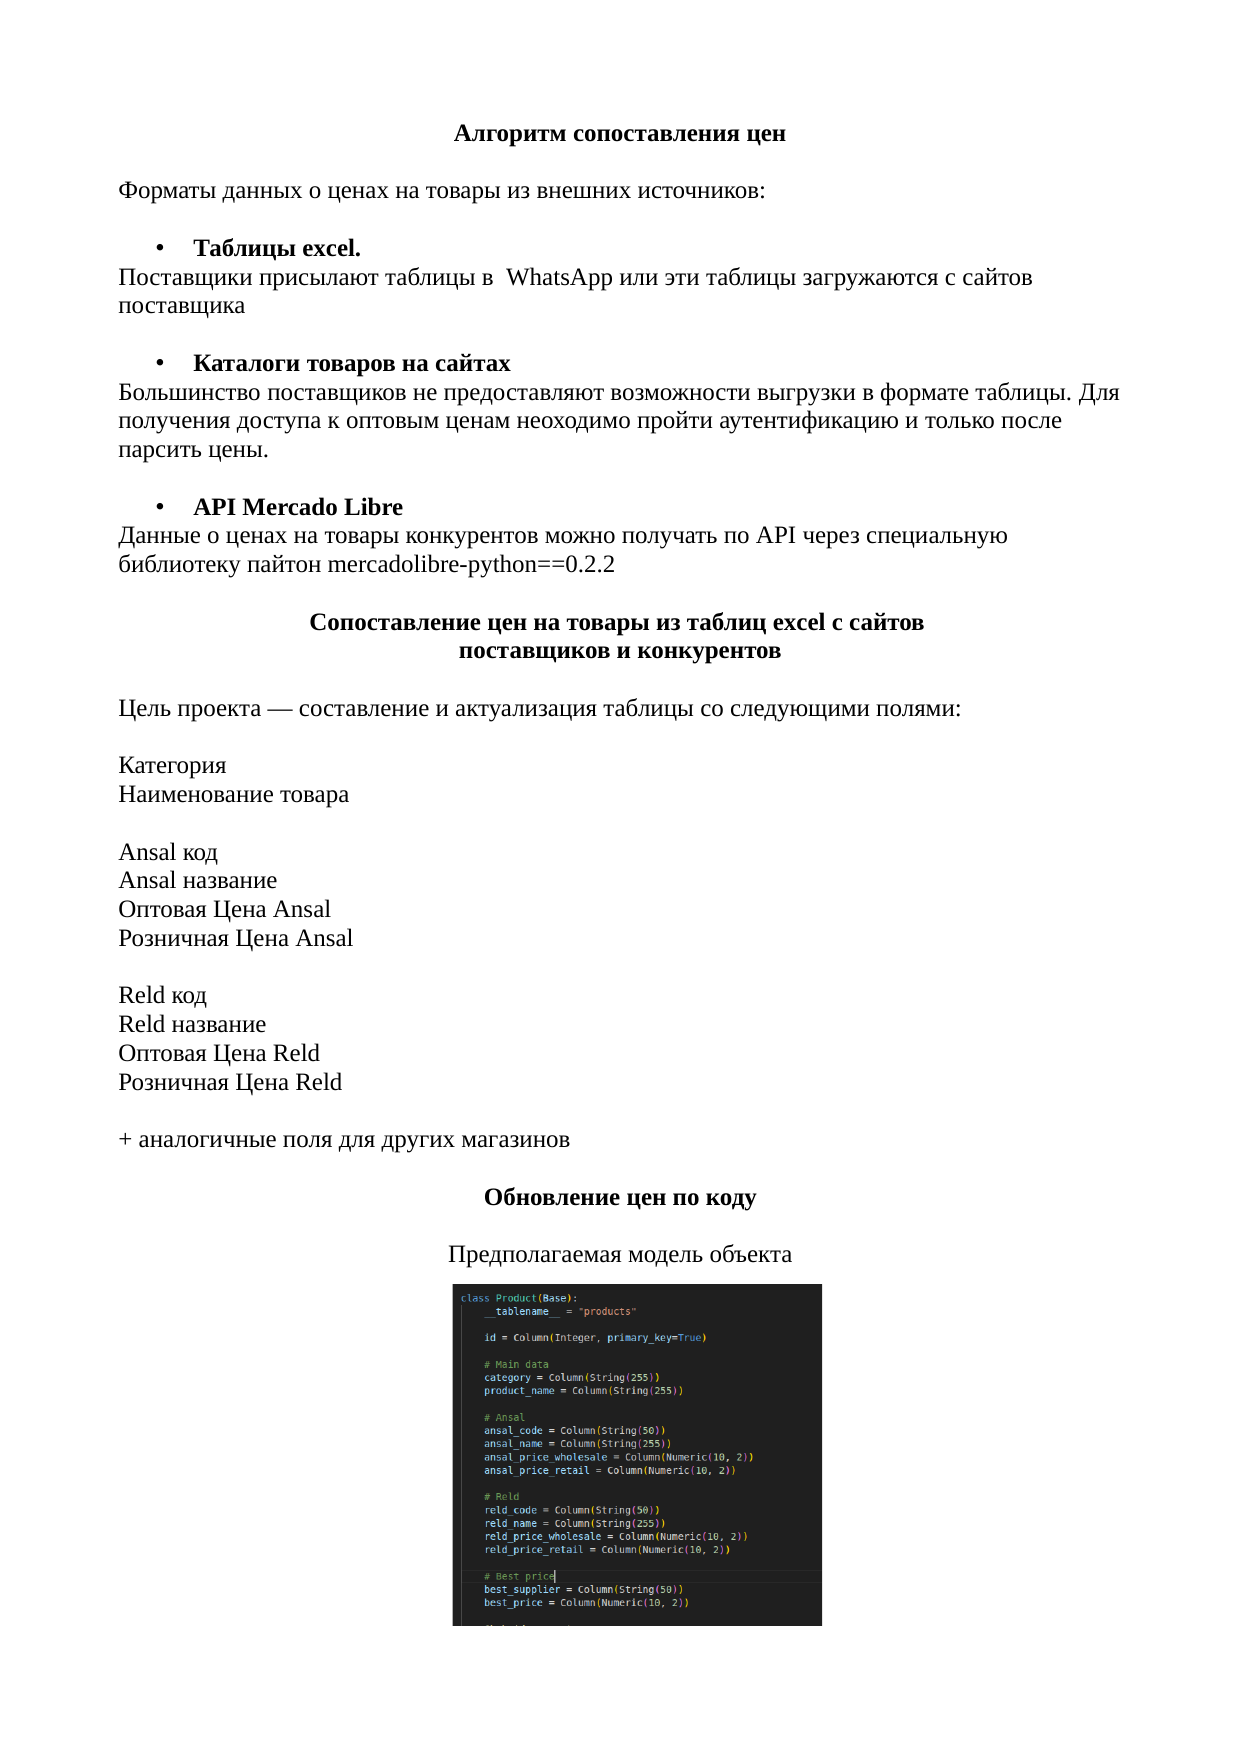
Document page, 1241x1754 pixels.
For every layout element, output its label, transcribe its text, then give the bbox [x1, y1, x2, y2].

text Ansal код [118, 837, 1122, 866]
text Большинство поставщиков не предоставляют возможности выгрузки в формате таблицы. Для получения доступа к оптовым ценам неоходимо пройти аутентификацию и только после парсить цены. [118, 377, 1122, 463]
text Розничная Цена Ansal [118, 923, 1122, 952]
text Оптовая Цена Reld [118, 1038, 1122, 1067]
list API Mercado Libre [156, 492, 1122, 521]
text Предполагаемая модель объекта [118, 1239, 1122, 1297]
text + аналогичные поля для других магазинов [118, 1124, 1122, 1153]
list Таблицы excel. [156, 233, 1122, 262]
text Данные о ценах на товары конкурентов можно получать по API через специальную библиотеку пайтон mercadolibre-python==0.2.2 [118, 521, 1122, 578]
text Сопоставление цен на товары из таблиц excel с сайтов [118, 607, 1122, 636]
text Форматы данных о ценах на товары из внешних источников: [118, 176, 1122, 204]
text Оптовая Цена Ansal [118, 894, 1122, 923]
picture [452, 1284, 823, 1626]
text Ansal название [118, 866, 1122, 894]
text Категория [118, 751, 1122, 779]
text Наименование товара [118, 779, 1122, 808]
text Цель проекта — составление и актуализация таблицы со следующими полями: [118, 693, 1122, 751]
text Розничная Цена Reld [118, 1067, 1122, 1096]
text поставщиков и конкурентов [118, 636, 1122, 664]
list Каталоги товаров на сайтах [156, 348, 1122, 377]
text Поставщики присылают таблицы в WhatsApp или эти таблицы загружаются с сайтов поставщика [118, 262, 1122, 319]
text Обновление цен по коду [118, 1182, 1122, 1211]
text Reld название [118, 1009, 1122, 1038]
text Reld код [118, 981, 1122, 1009]
text Алгоритм сопоставления цен [118, 118, 1122, 147]
